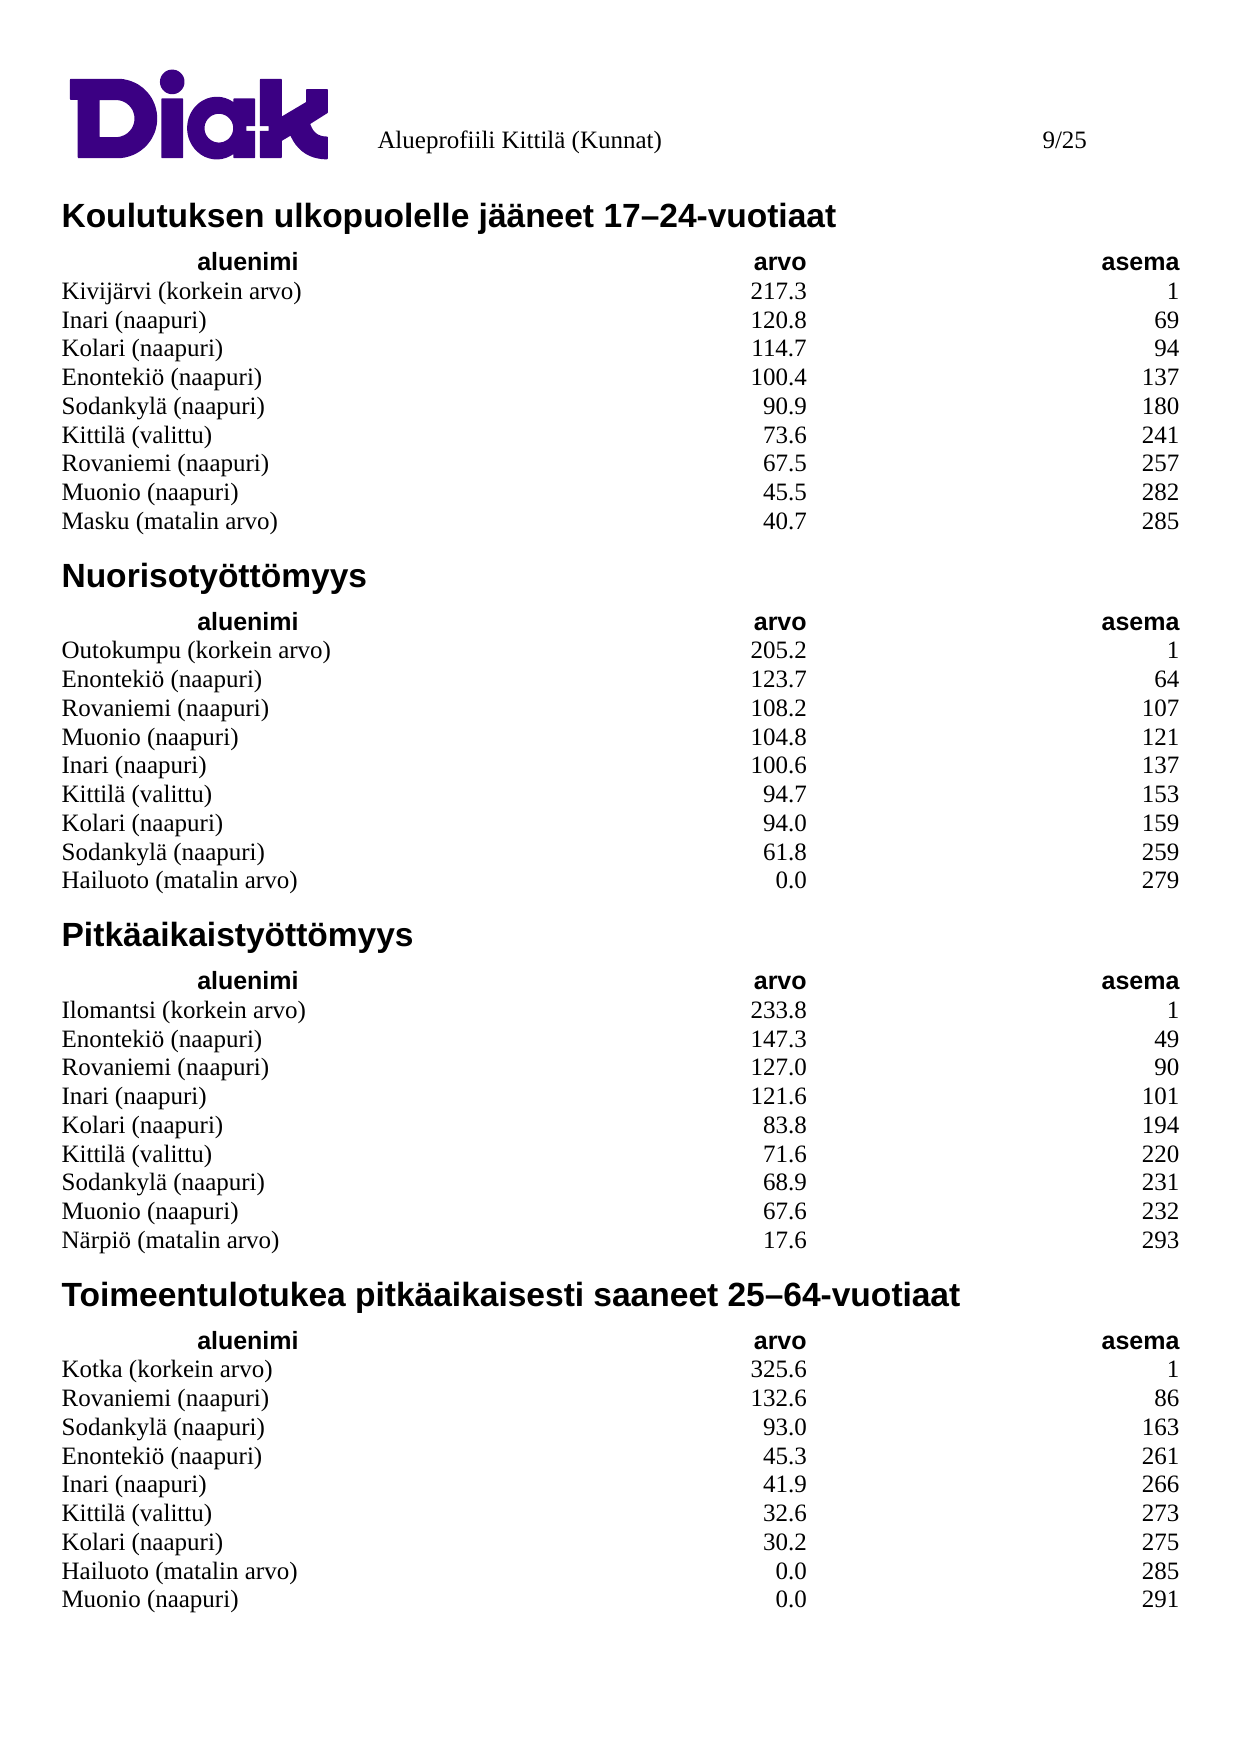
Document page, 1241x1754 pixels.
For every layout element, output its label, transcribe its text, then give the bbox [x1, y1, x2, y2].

table_cell Muonio (naapuri) [61, 1585, 434, 1613]
table_cell Kolari (naapuri) [61, 334, 434, 362]
table_cell Enontekiö (naapuri) [61, 1441, 434, 1469]
table_header asema [806, 247, 1179, 276]
table_cell Enontekiö (naapuri) [61, 362, 434, 391]
table_cell 241 [806, 420, 1179, 448]
table_cell Sodankylä (naapuri) [61, 1168, 434, 1196]
table_cell 147.3 [434, 1024, 806, 1052]
table_cell 120.8 [434, 305, 806, 333]
table_cell Rovaniemi (naapuri) [61, 693, 434, 722]
table_cell 137 [806, 751, 1179, 779]
table_cell Kolari (naapuri) [61, 1110, 434, 1139]
table_header arvo [434, 247, 806, 276]
table_cell 49 [806, 1024, 1179, 1052]
table_cell 285 [806, 1556, 1179, 1584]
table_cell 279 [806, 866, 1179, 894]
table_cell 0.0 [434, 1585, 806, 1613]
table_cell Inari (naapuri) [61, 305, 434, 333]
table_cell 194 [806, 1110, 1179, 1139]
table_cell 69 [806, 305, 1179, 333]
table_cell 273 [806, 1498, 1179, 1527]
table_cell 1 [806, 636, 1179, 664]
table_cell Ilomantsi (korkein arvo) [61, 995, 434, 1024]
table_cell 159 [806, 808, 1179, 837]
table_cell Hailuoto (matalin arvo) [61, 1556, 434, 1584]
table_cell 30.2 [434, 1527, 806, 1556]
table_cell Rovaniemi (naapuri) [61, 449, 434, 477]
table_header aluenimi [61, 247, 434, 276]
table_cell 45.5 [434, 477, 806, 506]
table_cell 64 [806, 664, 1179, 693]
table_cell Hailuoto (matalin arvo) [61, 866, 434, 894]
table_cell 41.9 [434, 1470, 806, 1498]
table_header aluenimi [61, 966, 434, 995]
table_cell 108.2 [434, 693, 806, 722]
table_cell 86 [806, 1383, 1179, 1412]
table_cell 180 [806, 391, 1179, 420]
table_cell 83.8 [434, 1110, 806, 1139]
table_cell 257 [806, 449, 1179, 477]
table_cell Inari (naapuri) [61, 1470, 434, 1498]
table_cell Kolari (naapuri) [61, 1527, 434, 1556]
table_cell 0.0 [434, 866, 806, 894]
table_cell Sodankylä (naapuri) [61, 1412, 434, 1441]
table_cell 73.6 [434, 420, 806, 448]
table_cell 121.6 [434, 1081, 806, 1110]
table_cell 45.3 [434, 1441, 806, 1469]
table_cell Outokumpu (korkein arvo) [61, 636, 434, 664]
table_cell 293 [806, 1225, 1179, 1254]
table_cell 153 [806, 779, 1179, 808]
table_cell Rovaniemi (naapuri) [61, 1383, 434, 1412]
subtitle Toimeentulotukea pitkäaikaisesti saaneet 25–64-vuotiaat [61, 1274, 1179, 1313]
table_cell 231 [806, 1168, 1179, 1196]
table_cell Kittilä (valittu) [61, 420, 434, 448]
table_cell 93.0 [434, 1412, 806, 1441]
table_cell 1 [806, 995, 1179, 1024]
table_header arvo [434, 1326, 806, 1354]
table_cell Kolari (naapuri) [61, 808, 434, 837]
table_cell 259 [806, 837, 1179, 866]
table_cell 104.8 [434, 722, 806, 751]
table_cell 67.5 [434, 449, 806, 477]
table_cell Sodankylä (naapuri) [61, 837, 434, 866]
table_cell 90.9 [434, 391, 806, 420]
table_cell 100.6 [434, 751, 806, 779]
table_cell 220 [806, 1139, 1179, 1167]
table_cell 123.7 [434, 664, 806, 693]
table_cell 275 [806, 1527, 1179, 1556]
table_cell Kittilä (valittu) [61, 1139, 434, 1167]
table_cell 40.7 [434, 506, 806, 535]
table_cell 100.4 [434, 362, 806, 391]
table_cell 90 [806, 1053, 1179, 1081]
table_cell Kittilä (valittu) [61, 779, 434, 808]
table_header arvo [434, 607, 806, 636]
table_cell Kivijärvi (korkein arvo) [61, 276, 434, 305]
table_cell Muonio (naapuri) [61, 477, 434, 506]
table_cell 94.7 [434, 779, 806, 808]
table_cell 17.6 [434, 1225, 806, 1254]
table_cell 132.6 [434, 1383, 806, 1412]
table_cell Enontekiö (naapuri) [61, 664, 434, 693]
table_header asema [806, 1326, 1179, 1354]
table_cell 163 [806, 1412, 1179, 1441]
table_cell 266 [806, 1470, 1179, 1498]
table_cell 282 [806, 477, 1179, 506]
table_cell 325.6 [434, 1355, 806, 1383]
subtitle Koulutuksen ulkopuolelle jääneet 17–24-vuotiaat [61, 196, 1179, 235]
table_cell 71.6 [434, 1139, 806, 1167]
table_cell Muonio (naapuri) [61, 1196, 434, 1225]
table_header arvo [434, 966, 806, 995]
table_cell 232 [806, 1196, 1179, 1225]
table_cell 1 [806, 276, 1179, 305]
table_cell 291 [806, 1585, 1179, 1613]
table_cell 137 [806, 362, 1179, 391]
subtitle Pitkäaikaistyöttömyys [61, 915, 1179, 954]
table_cell 261 [806, 1441, 1179, 1469]
table_cell 114.7 [434, 334, 806, 362]
table_cell 233.8 [434, 995, 806, 1024]
table_cell 67.6 [434, 1196, 806, 1225]
table_header asema [806, 607, 1179, 636]
table_cell 94 [806, 334, 1179, 362]
table_cell 1 [806, 1355, 1179, 1383]
table_cell Masku (matalin arvo) [61, 506, 434, 535]
table_cell 217.3 [434, 276, 806, 305]
table_cell Kotka (korkein arvo) [61, 1355, 434, 1383]
table_cell Inari (naapuri) [61, 1081, 434, 1110]
table_cell 68.9 [434, 1168, 806, 1196]
table_header aluenimi [61, 607, 434, 636]
table_header aluenimi [61, 1326, 434, 1354]
table_cell 127.0 [434, 1053, 806, 1081]
table_cell 94.0 [434, 808, 806, 837]
table_cell Rovaniemi (naapuri) [61, 1053, 434, 1081]
table_cell 0.0 [434, 1556, 806, 1584]
table_cell Närpiö (matalin arvo) [61, 1225, 434, 1254]
table_cell Inari (naapuri) [61, 751, 434, 779]
table_cell 107 [806, 693, 1179, 722]
subtitle Nuorisotyöttömyys [61, 556, 1179, 594]
table_cell 205.2 [434, 636, 806, 664]
table_cell 32.6 [434, 1498, 806, 1527]
table_cell 121 [806, 722, 1179, 751]
table_header asema [806, 966, 1179, 995]
table_cell 285 [806, 506, 1179, 535]
table_cell Kittilä (valittu) [61, 1498, 434, 1527]
table_cell Enontekiö (naapuri) [61, 1024, 434, 1052]
table_cell 61.8 [434, 837, 806, 866]
table_cell Sodankylä (naapuri) [61, 391, 434, 420]
table_cell Muonio (naapuri) [61, 722, 434, 751]
table_cell 101 [806, 1081, 1179, 1110]
